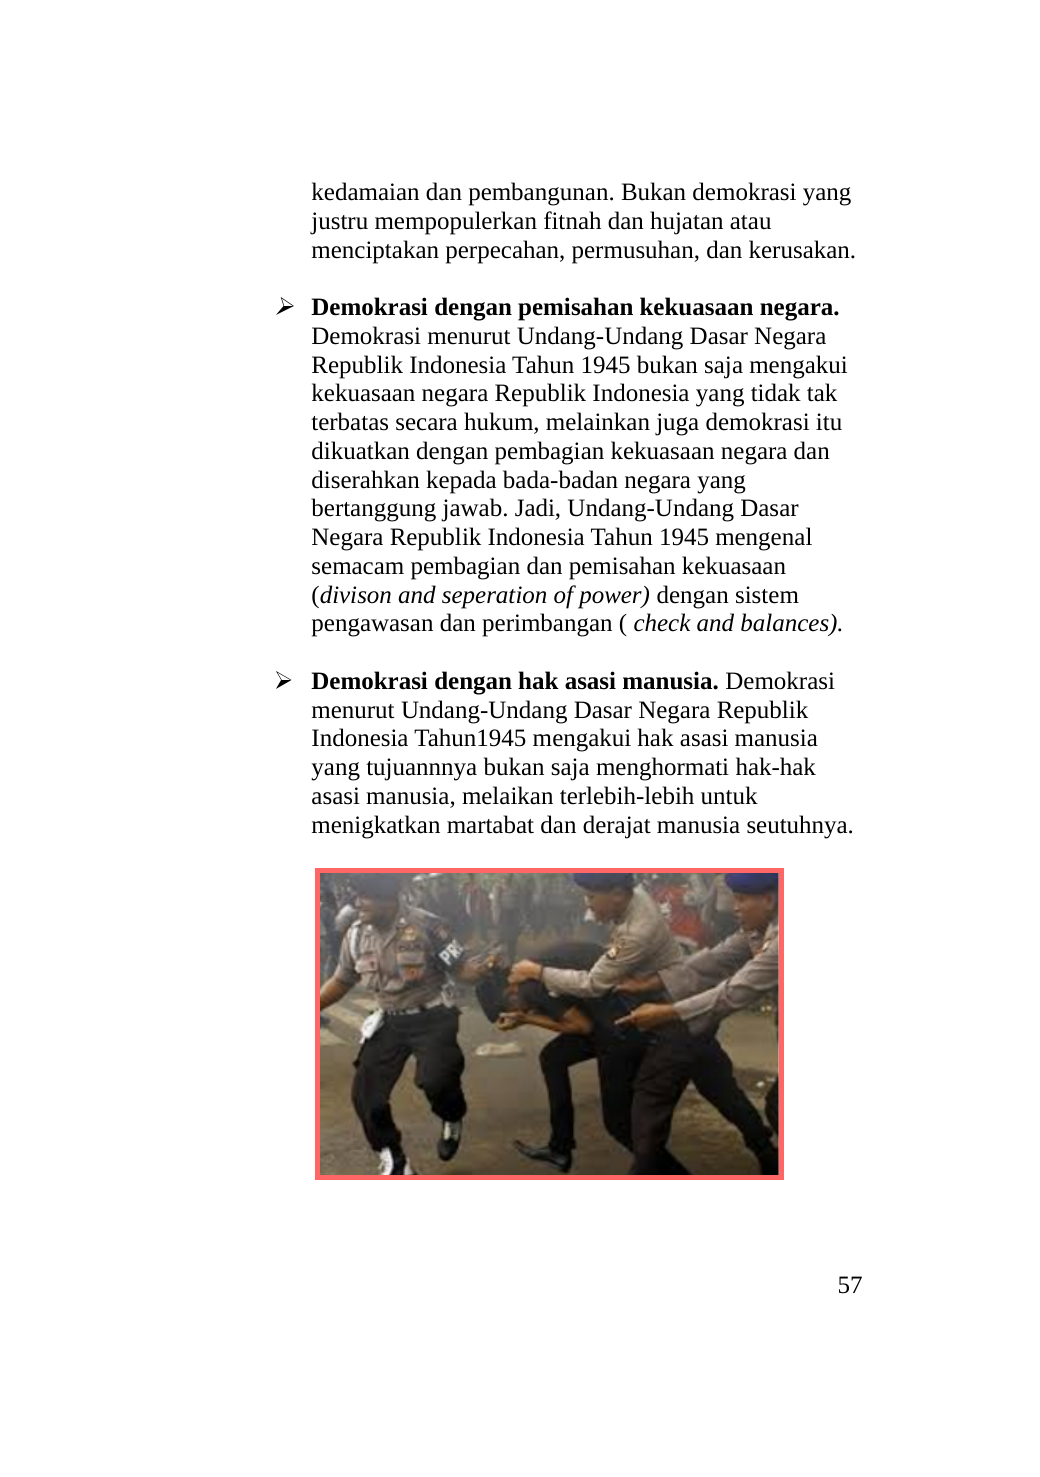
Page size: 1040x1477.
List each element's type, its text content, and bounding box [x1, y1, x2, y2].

list Demokrasi dengan hak asasi manusia. Demokrasi menurut Undang-Undang Dasar Negara Republik Indonesia Tahun1945 mengakui hak asasi manusia yang tujuannnya bukan saja menghormati hak-hak asasi manusia, melaikan terlebih-lebih untuk menigkatkan martabat dan derajat manusia seutuhnya. [274, 666, 862, 838]
list kedamaian dan pembangunan. Bukan demokrasi yang justru mempopulerkan fitnah dan hujatan atau menciptakan perpecahan, permusuhan, dan kerusakan. [274, 177, 862, 263]
list Demokrasi dengan pemisahan kekuasaan negara. Demokrasi menurut Undang-Undang Dasar Negara Republik Indonesia Tahun 1945 bukan saja mengakui kekuasaan negara Republik Indonesia yang tidak tak terbatas secara hukum, melainkan juga demokrasi itu dikuatkan dengan pembagian kekuasaan negara dan diserahkan kepada bada-badan negara yang bertanggung jawab. Jadi, Undang-Undang Dasar Negara Republik Indonesia Tahun 1945 mengenal semacam pembagian dan pemisahan kekuasaan (divison and seperation of power) dengan sistem pengawasan dan perimbangan ( check and balances). [274, 292, 862, 637]
picture [320, 873, 779, 1175]
